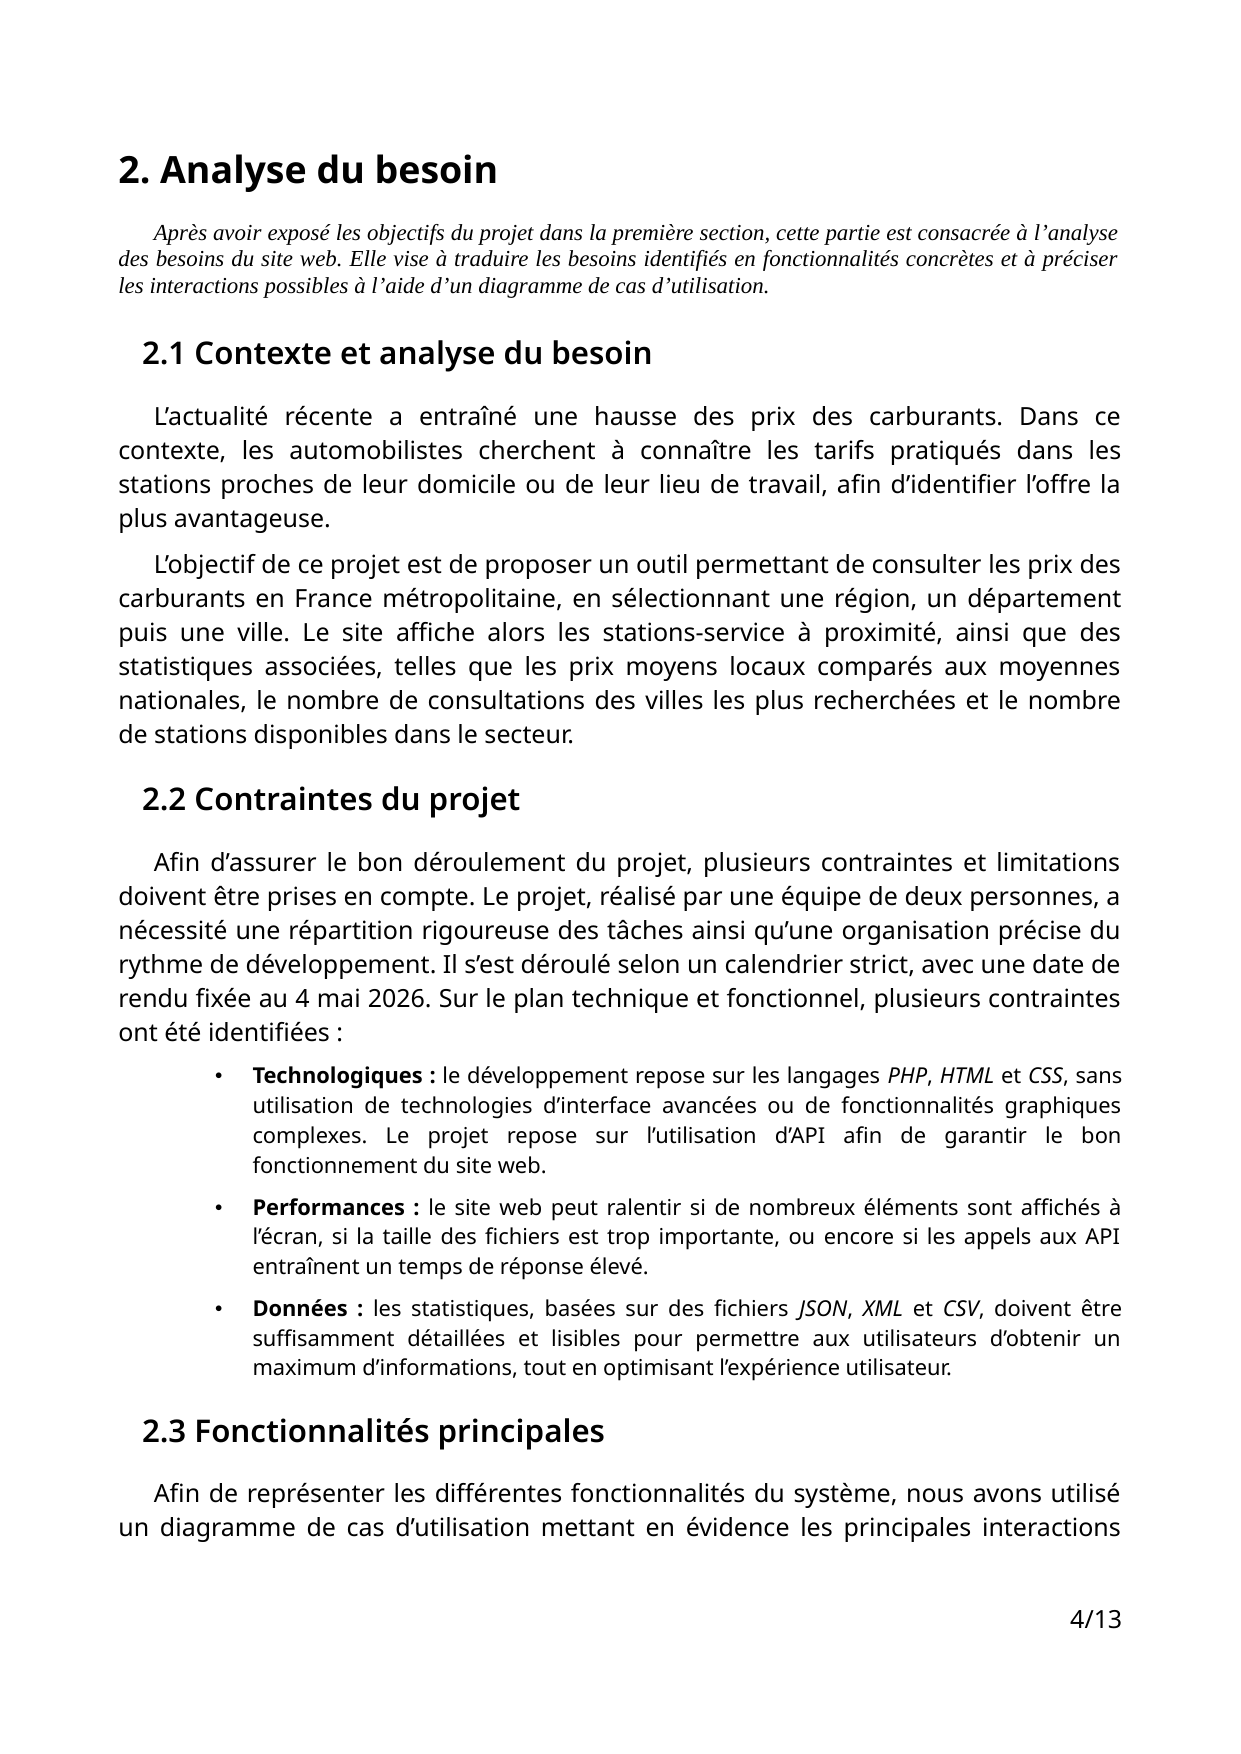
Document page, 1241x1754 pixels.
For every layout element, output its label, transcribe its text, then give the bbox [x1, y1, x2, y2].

list Données : les statistiques, basées sur des fichiers JSON, XML et CSV, doivent être suffisamment détaillées et lisibles pour permettre aux utilisateurs d’obtenir un maximum d’informations, tout en optimisant l’expérience utilisateur. [215, 1293, 1122, 1382]
text Afin de représenter les différentes fonctionnalités du système, nous avons utilisé un diagramme de cas d’utilisation mettant en évidence les principales interactions [118, 1476, 1122, 1544]
subtitle 2. Analyse du besoin [118, 143, 1122, 194]
text Après avoir exposé les objectifs du projet dans la première section, cette partie est consacrée à l’analyse des besoins du site web. Elle vise à traduire les besoins identifiés en fonctionnalités concrètes et à préciser les interactions possibles à l’aide d’un diagramme de cas d’utilisation. [118, 219, 1122, 298]
text Afin d’assurer le bon déroulement du projet, plusieurs contraintes et limitations doivent être prises en compte. Le projet, réalisé par une équipe de deux personnes, a nécessité une répartition rigoureuse des tâches ainsi qu’une organisation précise du rythme de développement. Il s’est déroulé selon un calendrier strict, avec une date de rendu fixée au 4 mai 2026. Sur le plan technique et fonctionnel, plusieurs contraintes ont été identifiées : [118, 844, 1122, 1048]
subtitle 2.1 Contexte et analyse du besoin [118, 331, 1122, 374]
subtitle 2.2 Contraintes du projet [118, 777, 1122, 820]
list Performances : le site web peut ralentir si de nombreux éléments sont affichés à l’écran, si la taille des fichiers est trop importante, ou encore si les appels aux API entraînent un temps de réponse élevé. [215, 1191, 1122, 1281]
subtitle 2.3 Fonctionnalités principales [118, 1409, 1122, 1451]
text L’objectif de ce projet est de proposer un outil permettant de consulter les prix des carburants en France métropolitaine, en sélectionnant une région, un département puis une ville. Le site affiche alors les stations-service à proximité, ainsi que des statistiques associées, telles que les prix moyens locaux comparés aux moyennes nationales, le nombre de consultations des villes les plus recherchées et le nombre de stations disponibles dans le secteur. [118, 546, 1122, 751]
text L’actualité récente a entraîné une hausse des prix des carburants. Dans ce contexte, les automobilistes cherchent à connaître les tarifs pratiqués dans les stations proches de leur domicile ou de leur lieu de travail, afin d’identifier l’offre la plus avantageuse. [118, 398, 1122, 534]
list Technologiques : le développement repose sur les langages PHP, HTML et CSS, sans utilisation de technologies d’interface avancées ou de fonctionnalités graphiques complexes. Le projet repose sur l’utilisation d’API afin de garantir le bon fonctionnement du site web. [215, 1060, 1122, 1179]
